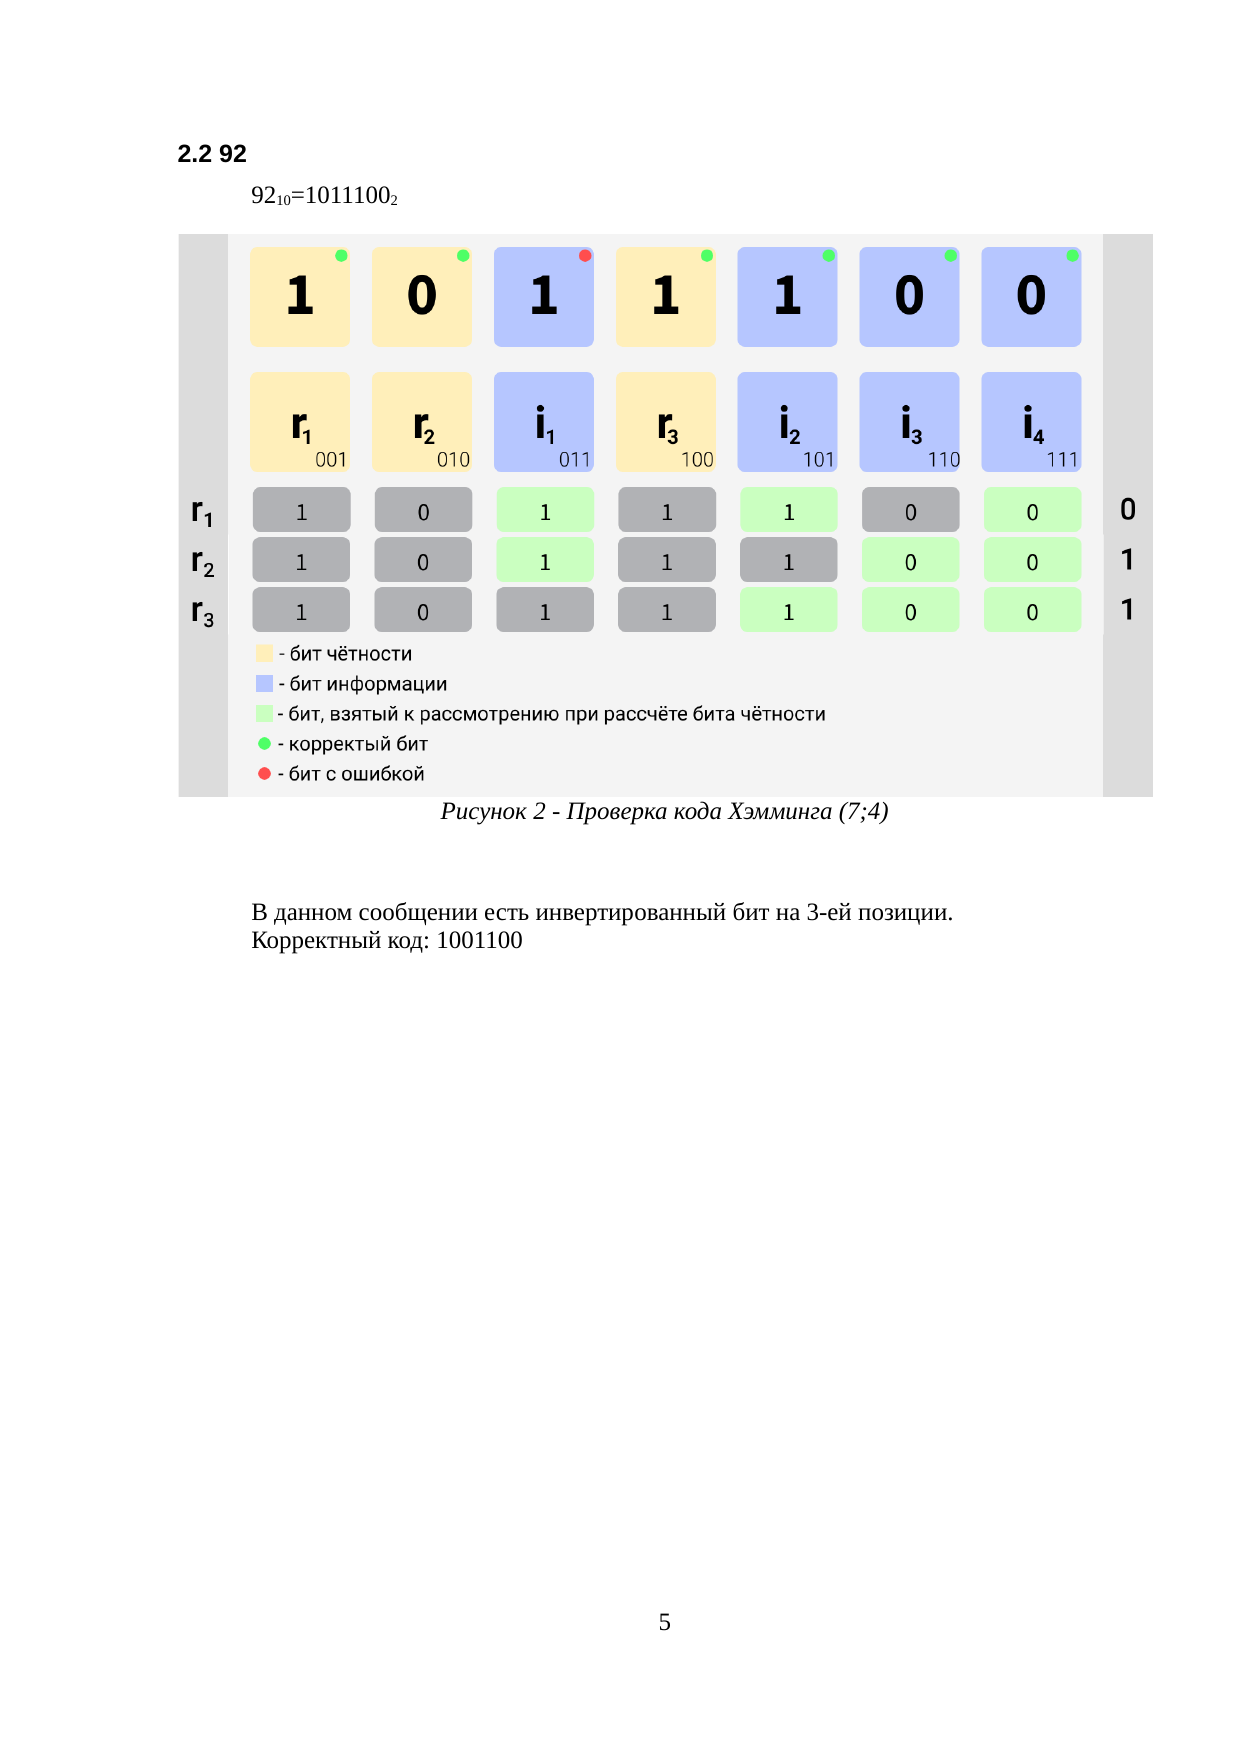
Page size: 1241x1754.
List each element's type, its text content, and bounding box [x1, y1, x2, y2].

picture [178, 234, 1153, 797]
text 9210=10111002 [177, 180, 1152, 209]
text [178, 825, 1153, 846]
text Рисунок 2 - Проверка кода Хэмминга (7;4) [178, 797, 1153, 825]
subtitle 2.2 92 [177, 139, 1152, 168]
text В данном сообщении есть инвертированный бит на 3-ей позиции. [177, 897, 1152, 925]
text Корректный код: 1001100 [177, 925, 1152, 954]
